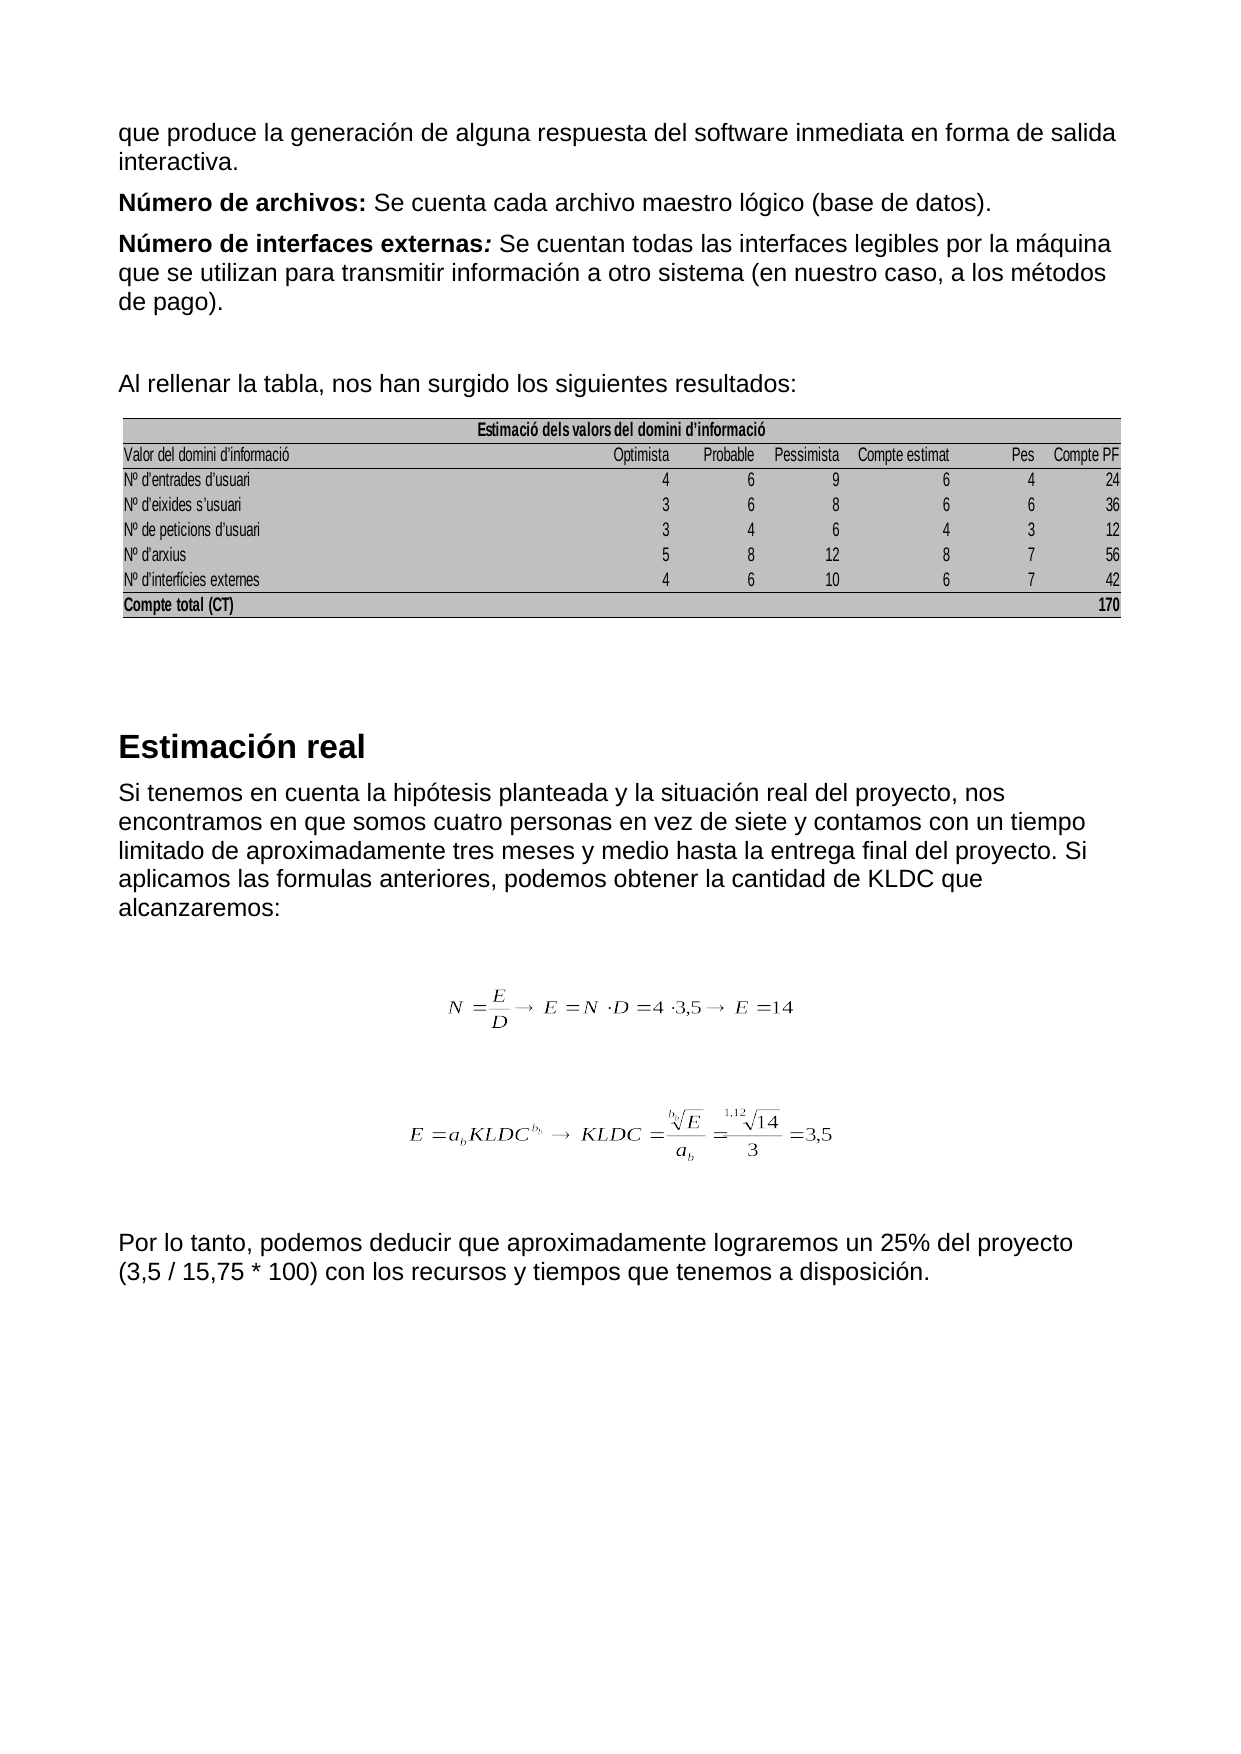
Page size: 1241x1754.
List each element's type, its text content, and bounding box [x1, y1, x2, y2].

text que produce la generación de alguna respuesta del software inmediata en forma de salida interactiva. [118, 118, 1122, 176]
text Número de archivos: Se cuenta cada archivo maestro lógico (base de datos). [118, 188, 1122, 217]
text Por lo tanto, podemos deducir que aproximadamente lograremos un 25% del proyecto (3,5 / 15,75 * 100) con los recursos y tiempos que tenemos a disposición. [118, 1228, 1122, 1286]
text Si tenemos en cuenta la hipótesis planteada y la situación real del proyecto, nos encontramos en que somos cuatro personas en vez de siete y contamos con un tiempo limitado de aproximadamente tres meses y medio hasta la entrega final del proyecto. Si aplicamos las formulas anteriores, podemos obtener la cantidad de KLDC que alcanzaremos: [118, 778, 1122, 922]
subtitle Estimación real [118, 727, 1122, 766]
text Al rellenar la tabla, nos han surgido los siguientes resultados: [118, 369, 1122, 398]
text Número de interfaces externas: Se cuentan todas las interfaces legibles por la máquina que se utilizan para transmitir información a otro sistema (en nuestro caso, a los métodos de pago). [118, 229, 1122, 316]
